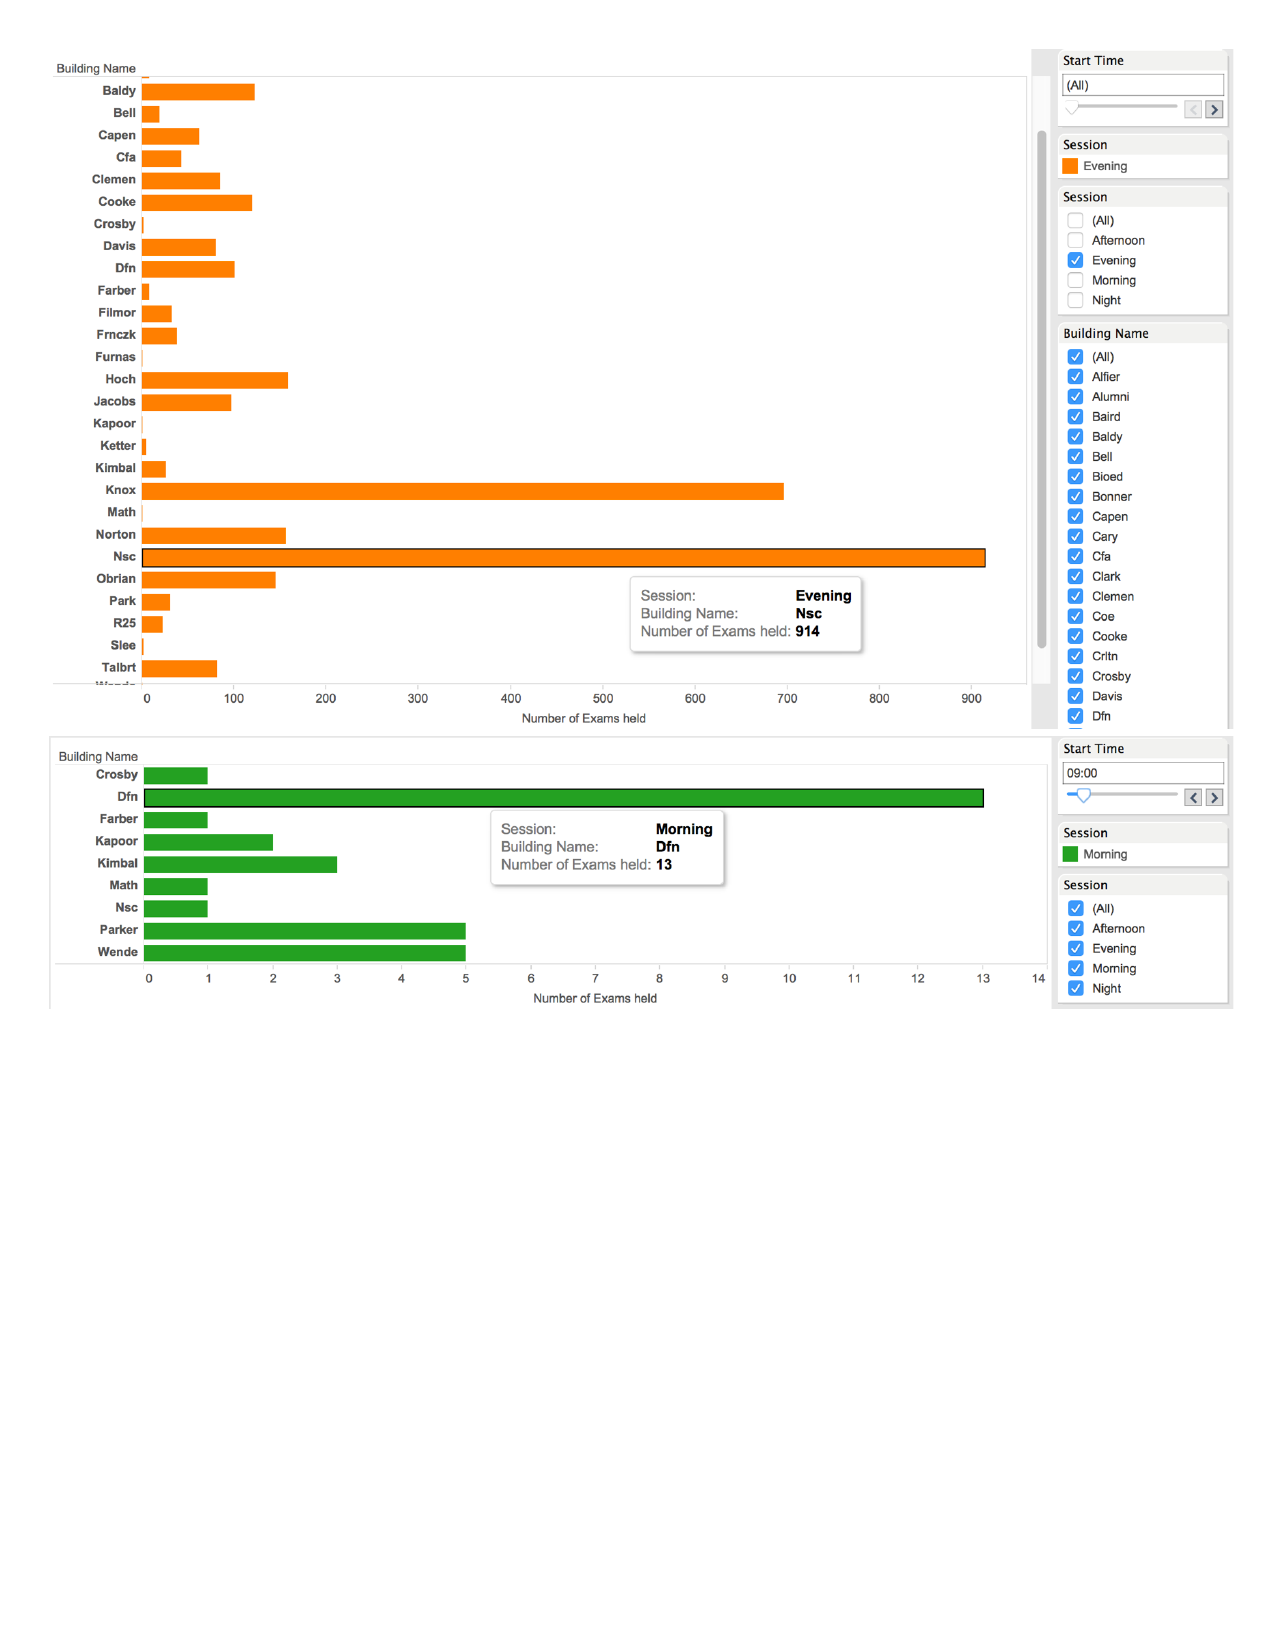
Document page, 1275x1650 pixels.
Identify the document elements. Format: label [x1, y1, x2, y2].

picture [49, 49, 1234, 729]
picture [49, 736, 1234, 1009]
